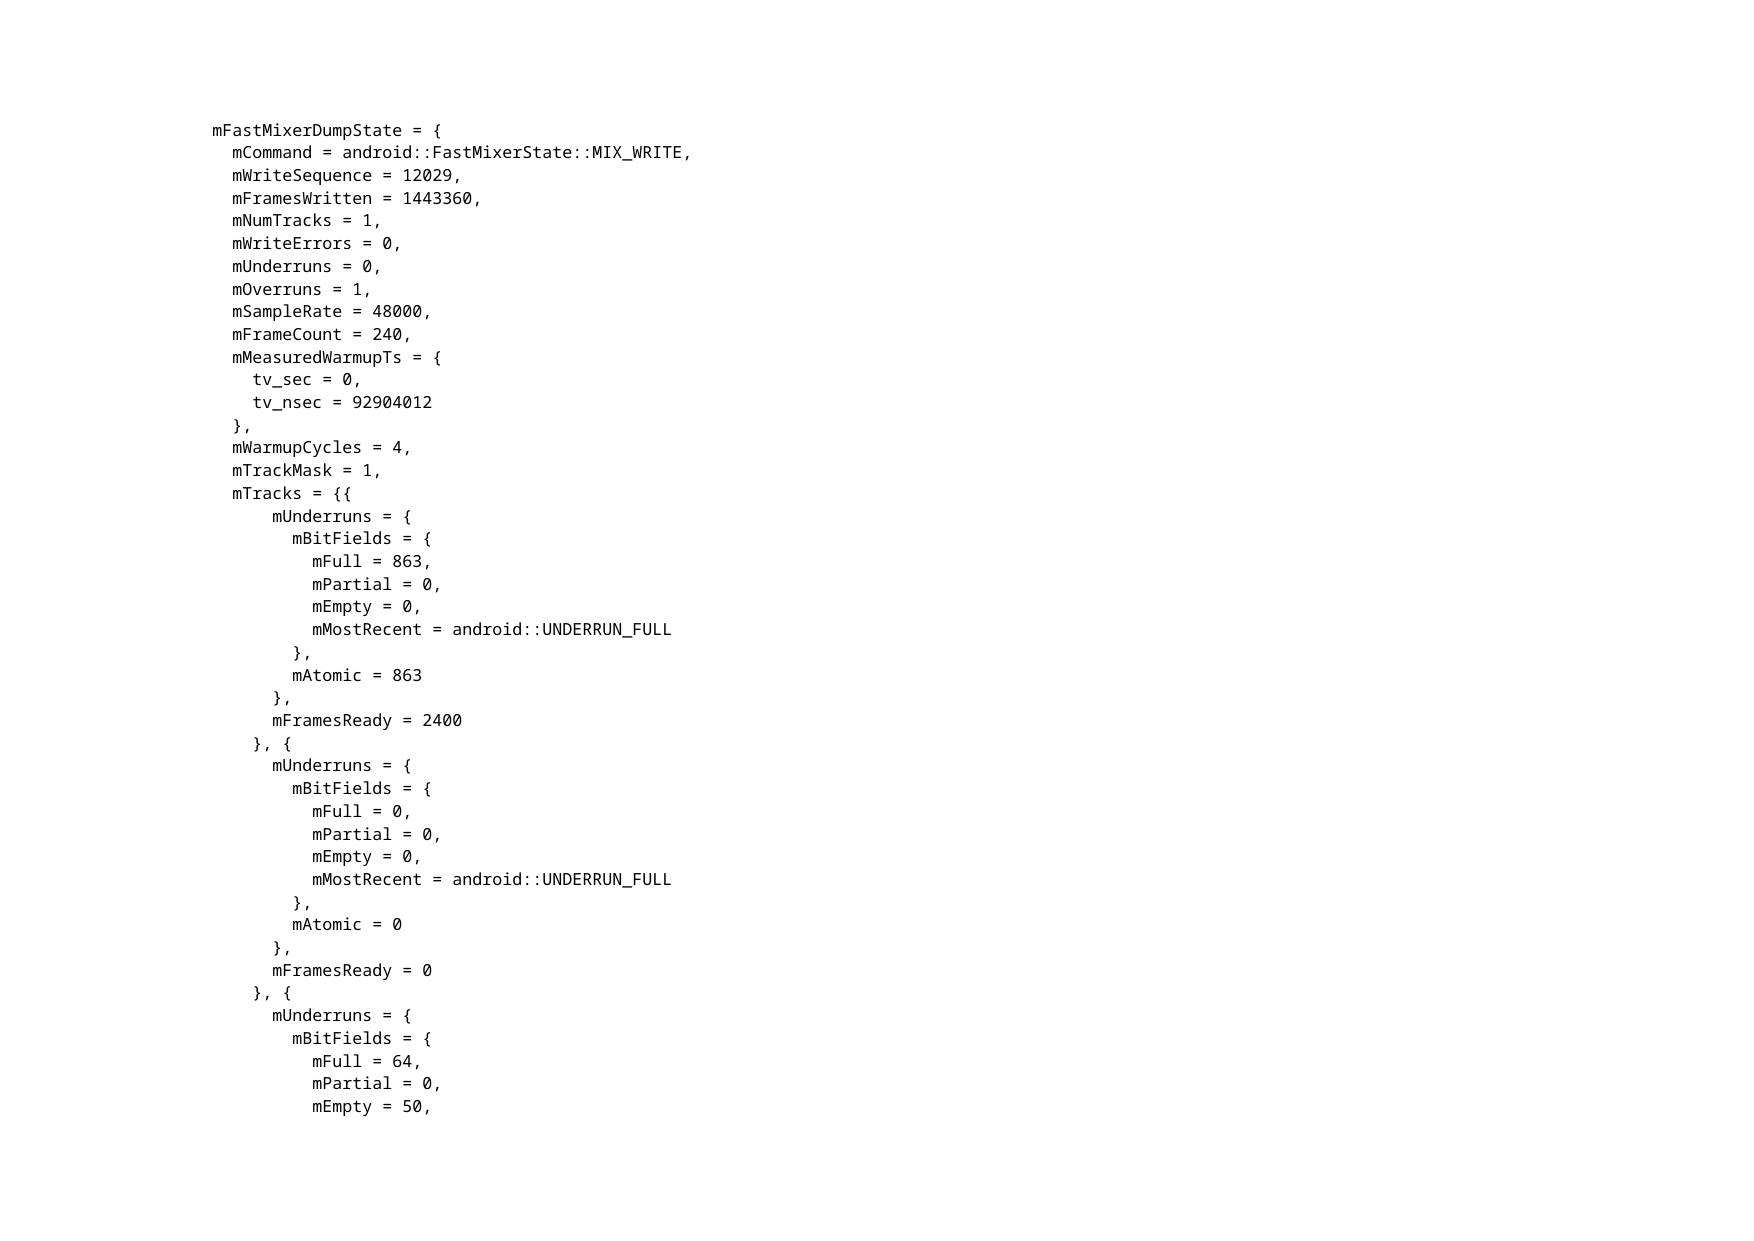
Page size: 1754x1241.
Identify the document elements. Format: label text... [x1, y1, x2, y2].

text mFull = 64, [192, 1049, 1636, 1072]
text mFrameCount = 240, [192, 322, 1636, 345]
text mBitFields = { [192, 527, 1636, 549]
text mEmpty = 0, [192, 845, 1636, 867]
text tv_nsec = 92904012 [192, 391, 1636, 413]
text }, { [192, 981, 1636, 1004]
text mWarmupCycles = 4, [192, 436, 1636, 459]
text mTracks = {{ [192, 481, 1636, 504]
text mTrackMask = 1, [192, 459, 1636, 481]
text mUnderruns = { [192, 504, 1636, 527]
text }, { [192, 731, 1636, 754]
text }, [192, 640, 1636, 663]
text mMeasuredWarmupTs = { [192, 345, 1636, 368]
text mFramesReady = 0 [192, 958, 1636, 981]
text mAtomic = 0 [192, 913, 1636, 936]
text mFramesReady = 2400 [192, 708, 1636, 731]
text }, [192, 413, 1636, 436]
text mCommand = android::FastMixerState::MIX_WRITE, [192, 141, 1636, 163]
text }, [192, 686, 1636, 708]
text mAtomic = 863 [192, 663, 1636, 686]
text mUnderruns = 0, [192, 254, 1636, 277]
text }, [192, 936, 1636, 958]
text mMostRecent = android::UNDERRUN_FULL [192, 867, 1636, 890]
text tv_sec = 0, [192, 368, 1636, 391]
text mPartial = 0, [192, 1072, 1636, 1094]
text mFramesWritten = 1443360, [192, 186, 1636, 209]
text mBitFields = { [192, 777, 1636, 799]
text mMostRecent = android::UNDERRUN_FULL [192, 618, 1636, 640]
text mEmpty = 50, [192, 1094, 1636, 1117]
text mWriteSequence = 12029, [192, 163, 1636, 186]
text mPartial = 0, [192, 822, 1636, 845]
text mFull = 863, [192, 549, 1636, 572]
text mUnderruns = { [192, 754, 1636, 777]
text mPartial = 0, [192, 572, 1636, 595]
text mNumTracks = 1, [192, 209, 1636, 232]
text mSampleRate = 48000, [192, 300, 1636, 322]
text mBitFields = { [192, 1026, 1636, 1049]
text mFull = 0, [192, 799, 1636, 822]
text mEmpty = 0, [192, 595, 1636, 618]
text }, [192, 890, 1636, 913]
text mUnderruns = { [192, 1004, 1636, 1026]
text mWriteErrors = 0, [192, 232, 1636, 254]
text mFastMixerDumpState = { [192, 118, 1636, 141]
text mOverruns = 1, [192, 277, 1636, 300]
